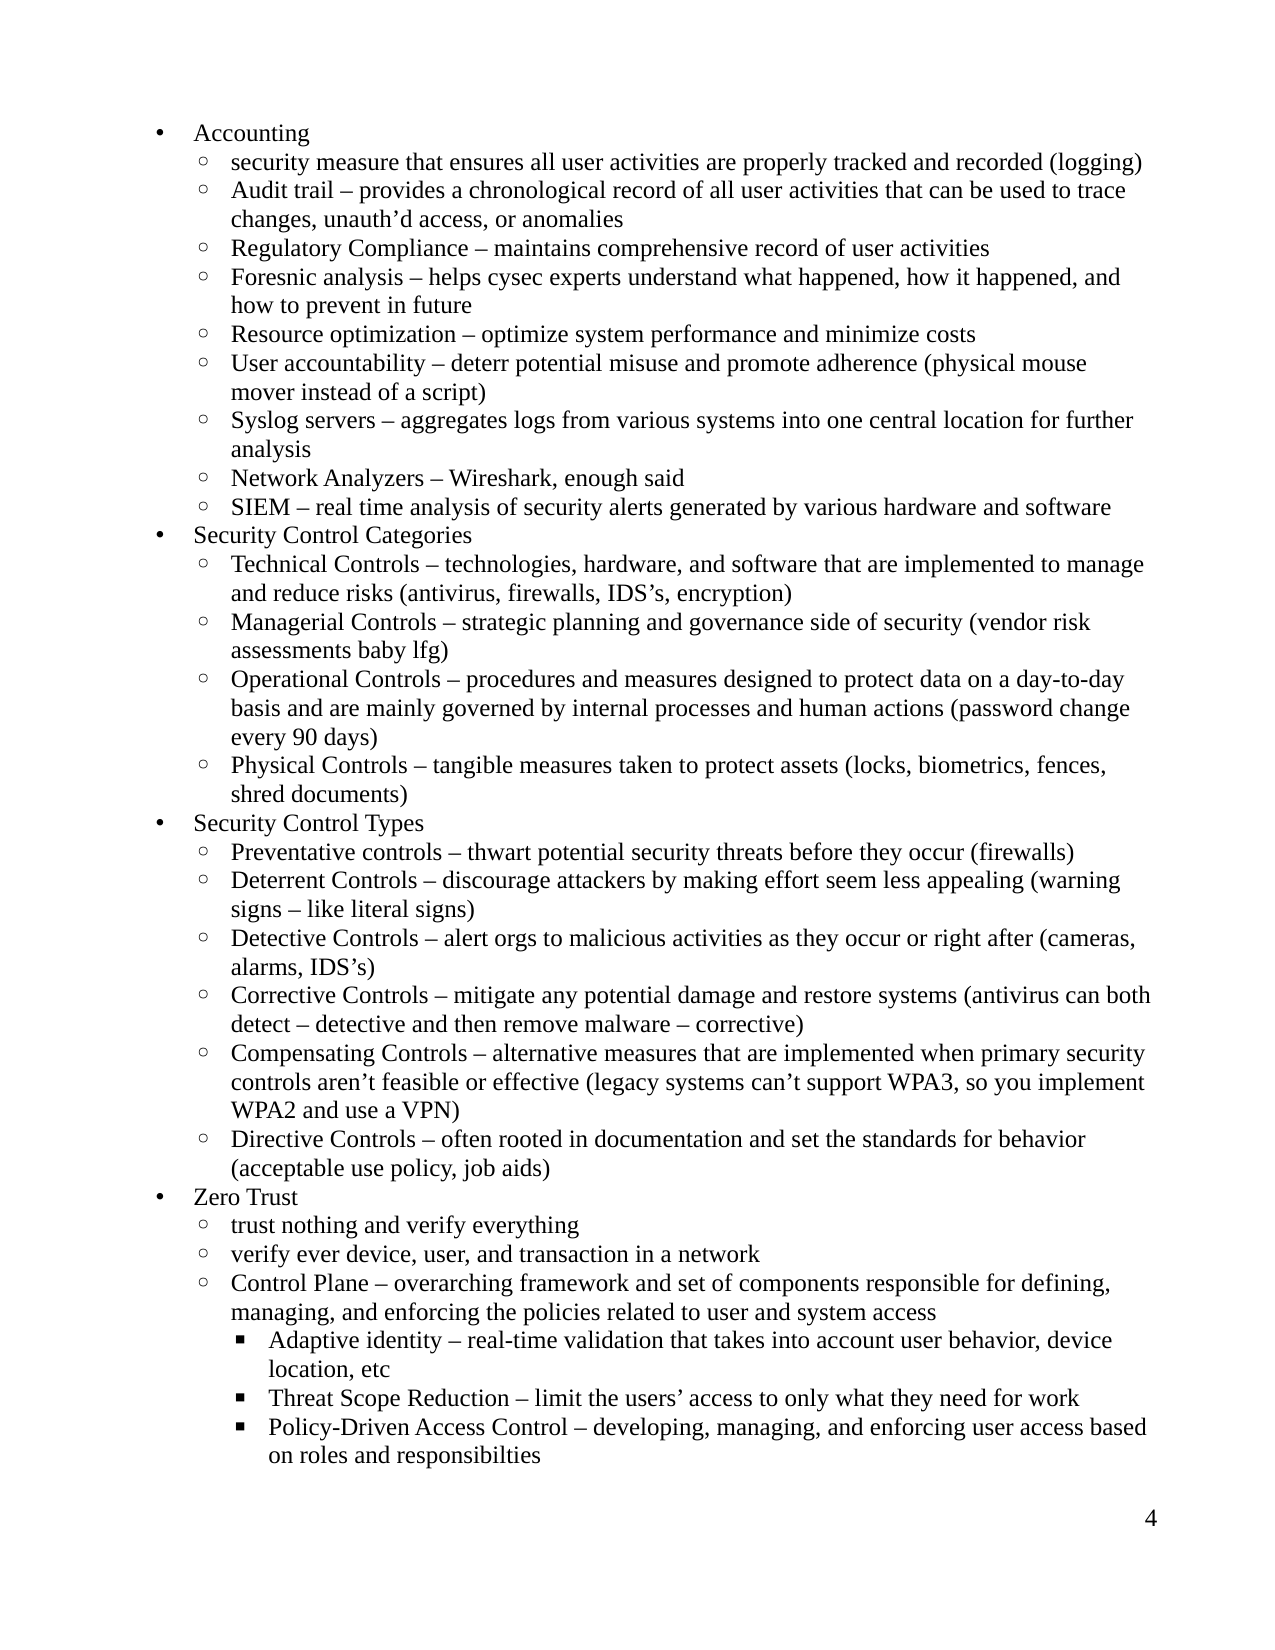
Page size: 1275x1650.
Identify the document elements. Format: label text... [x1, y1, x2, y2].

list trust nothing and verify everything [193, 1211, 1157, 1239]
list SIEM – real time analysis of security alerts generated by various hardware and software [193, 492, 1157, 521]
list Operational Controls – procedures and measures designed to protect data on a day-to-day basis and are mainly governed by internal processes and human actions (password change every 90 days) [193, 664, 1157, 751]
list Technical Controls – technologies, hardware, and software that are implemented to manage and reduce risks (antivirus, firewalls, IDS’s, encryption) [193, 549, 1157, 607]
list Compensating Controls – alternative measures that are implemented when primary security controls aren’t feasible or effective (legacy systems can’t support WPA3, so you implement WPA2 and use a VPN) [193, 1038, 1157, 1124]
list Security Control Categories [156, 521, 1157, 549]
list Policy-Driven Access Control – developing, managing, and enforcing user access based on roles and responsibilties [231, 1412, 1157, 1469]
list Deterrent Controls – discourage attackers by making effort seem less appealing (warning signs – like literal signs) [193, 866, 1157, 923]
list Control Plane – overarching framework and set of components responsible for defining, managing, and enforcing the policies related to user and system access [193, 1268, 1157, 1326]
list Audit trail – provides a chronological record of all user activities that can be used to trace changes, unauth’d access, or anomalies [193, 176, 1157, 233]
list Detective Controls – alert orgs to malicious activities as they occur or right after (cameras, alarms, IDS’s) [193, 923, 1157, 981]
list Syslog servers – aggregates logs from various systems into one central location for further analysis [193, 406, 1157, 463]
list Resource optimization – optimize system performance and minimize costs [193, 319, 1157, 348]
list verify ever device, user, and transaction in a network [193, 1239, 1157, 1268]
list Security Control Types [156, 808, 1157, 837]
list User accountability – deterr potential misuse and promote adherence (physical mouse mover instead of a script) [193, 348, 1157, 406]
list Adaptive identity – real-time validation that takes into account user behavior, device location, etc [231, 1326, 1157, 1383]
list Physical Controls – tangible measures taken to protect assets (locks, biometrics, fences, shred documents) [193, 751, 1157, 808]
list Managerial Controls – strategic planning and governance side of security (vendor risk assessments baby lfg) [193, 607, 1157, 664]
list Zero Trust [156, 1182, 1157, 1211]
list Preventative controls – thwart potential security threats before they occur (firewalls) [193, 837, 1157, 866]
list Threat Scope Reduction – limit the users’ access to only what they need for work [231, 1383, 1157, 1412]
list Accounting [156, 118, 1157, 147]
list Corrective Controls – mitigate any potential damage and restore systems (antivirus can both detect – detective and then remove malware – corrective) [193, 981, 1157, 1038]
list Directive Controls – often rooted in documentation and set the standards for behavior (acceptable use policy, job aids) [193, 1124, 1157, 1182]
list security measure that ensures all user activities are properly tracked and recorded (logging) [193, 147, 1157, 176]
list Regulatory Compliance – maintains comprehensive record of user activities [193, 233, 1157, 262]
list Foresnic analysis – helps cysec experts understand what happened, how it happened, and how to prevent in future [193, 262, 1157, 319]
list Network Analyzers – Wireshark, enough said [193, 463, 1157, 492]
